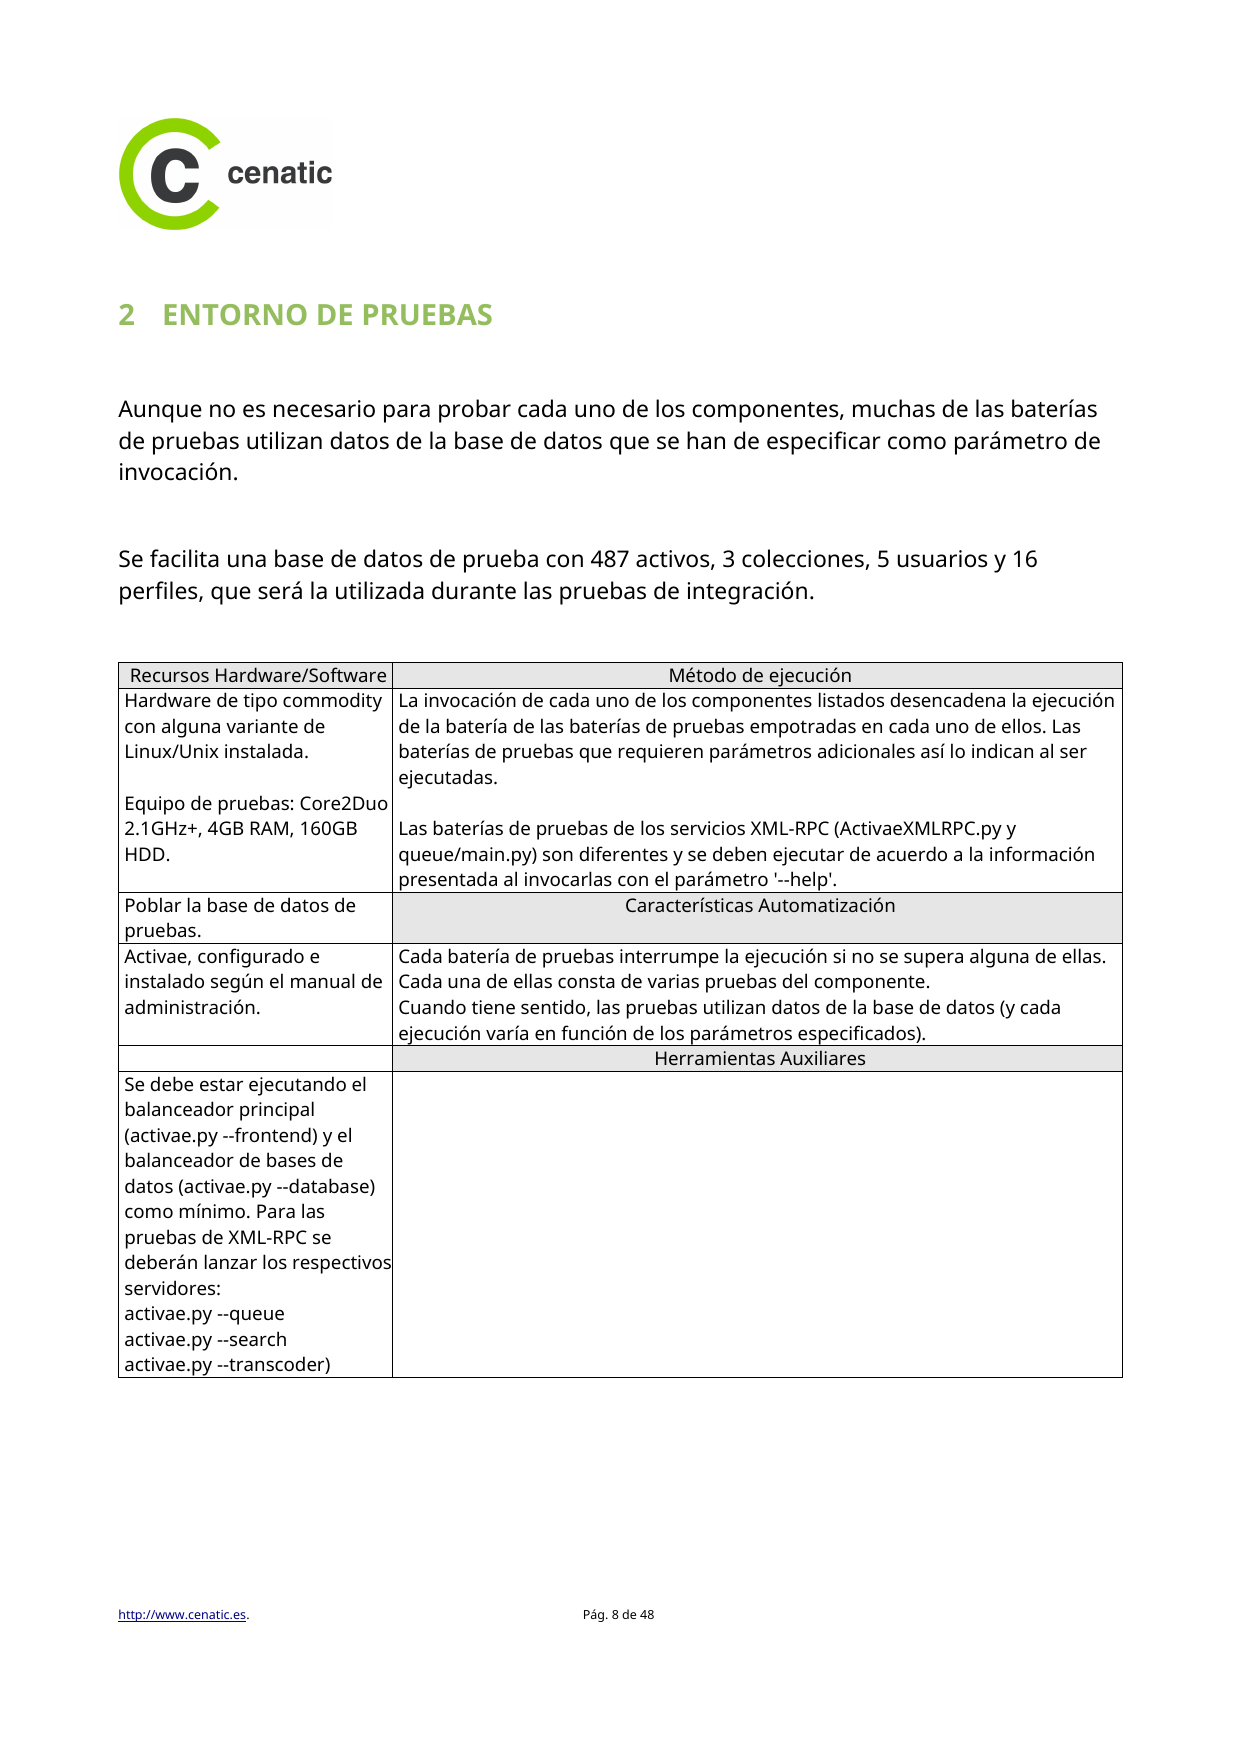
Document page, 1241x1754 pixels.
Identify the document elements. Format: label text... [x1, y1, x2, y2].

table_cell Se debe estar ejecutando el balanceador principal (activae.py --frontend) y el balanceador de bases de datos (activae.py --database) como mínimo. Para las pruebas de XML-RPC se deberán lanzar los respectivos servidores: activae.py --queue activae.py --search activae.py --transcoder) [119, 1072, 392, 1377]
table_header Método de ejecución [393, 663, 1122, 688]
table_cell [119, 1046, 392, 1071]
table_cell Poblar la base de datos de pruebas. [119, 893, 392, 943]
picture [119, 118, 332, 230]
subtitle ENTORNO DE PRUEBAS [118, 294, 1122, 334]
table_cell La invocación de cada uno de los componentes listados desencadena la ejecución de la batería de las baterías de pruebas empotradas en cada uno de ellos. Las baterías de pruebas que requieren parámetros adicionales así lo indican al ser ejecutadas. Las baterías de pruebas de los servicios XML-RPC (ActivaeXMLRPC.py y queue/main.py) son diferentes y se deben ejecutar de acuerdo a la información presentada al invocarlas con el parámetro '--help'. [393, 689, 1122, 892]
text Aunque no es necesario para probar cada uno de los componentes, muchas de las baterías de pruebas utilizan datos de la base de datos que se han de especificar como parámetro de invocación. [118, 393, 1122, 487]
table_cell [393, 1072, 1122, 1377]
table_cell Hardware de tipo commodity con alguna variante de Linux/Unix instalada. Equipo de pruebas: Core2Duo 2.1GHz+, 4GB RAM, 160GB HDD. [119, 689, 392, 892]
table_cell Cada batería de pruebas interrumpe la ejecución si no se supera alguna de ellas. Cada una de ellas consta de varias pruebas del componente. Cuando tiene sentido, las pruebas utilizan datos de la base de datos (y cada ejecución varía en función de los parámetros especificados). [393, 944, 1122, 1045]
table_cell Herramientas Auxiliares [393, 1046, 1122, 1071]
table_header Recursos Hardware/Software [119, 663, 392, 688]
table_cell Activae, configurado e instalado según el manual de administración. [119, 944, 392, 1045]
text Se facilita una base de datos de prueba con 487 activos, 3 colecciones, 5 usuarios y 16 perfiles, que será la utilizada durante las pruebas de integración. [118, 543, 1122, 606]
table_cell Características Automatización [393, 893, 1122, 943]
